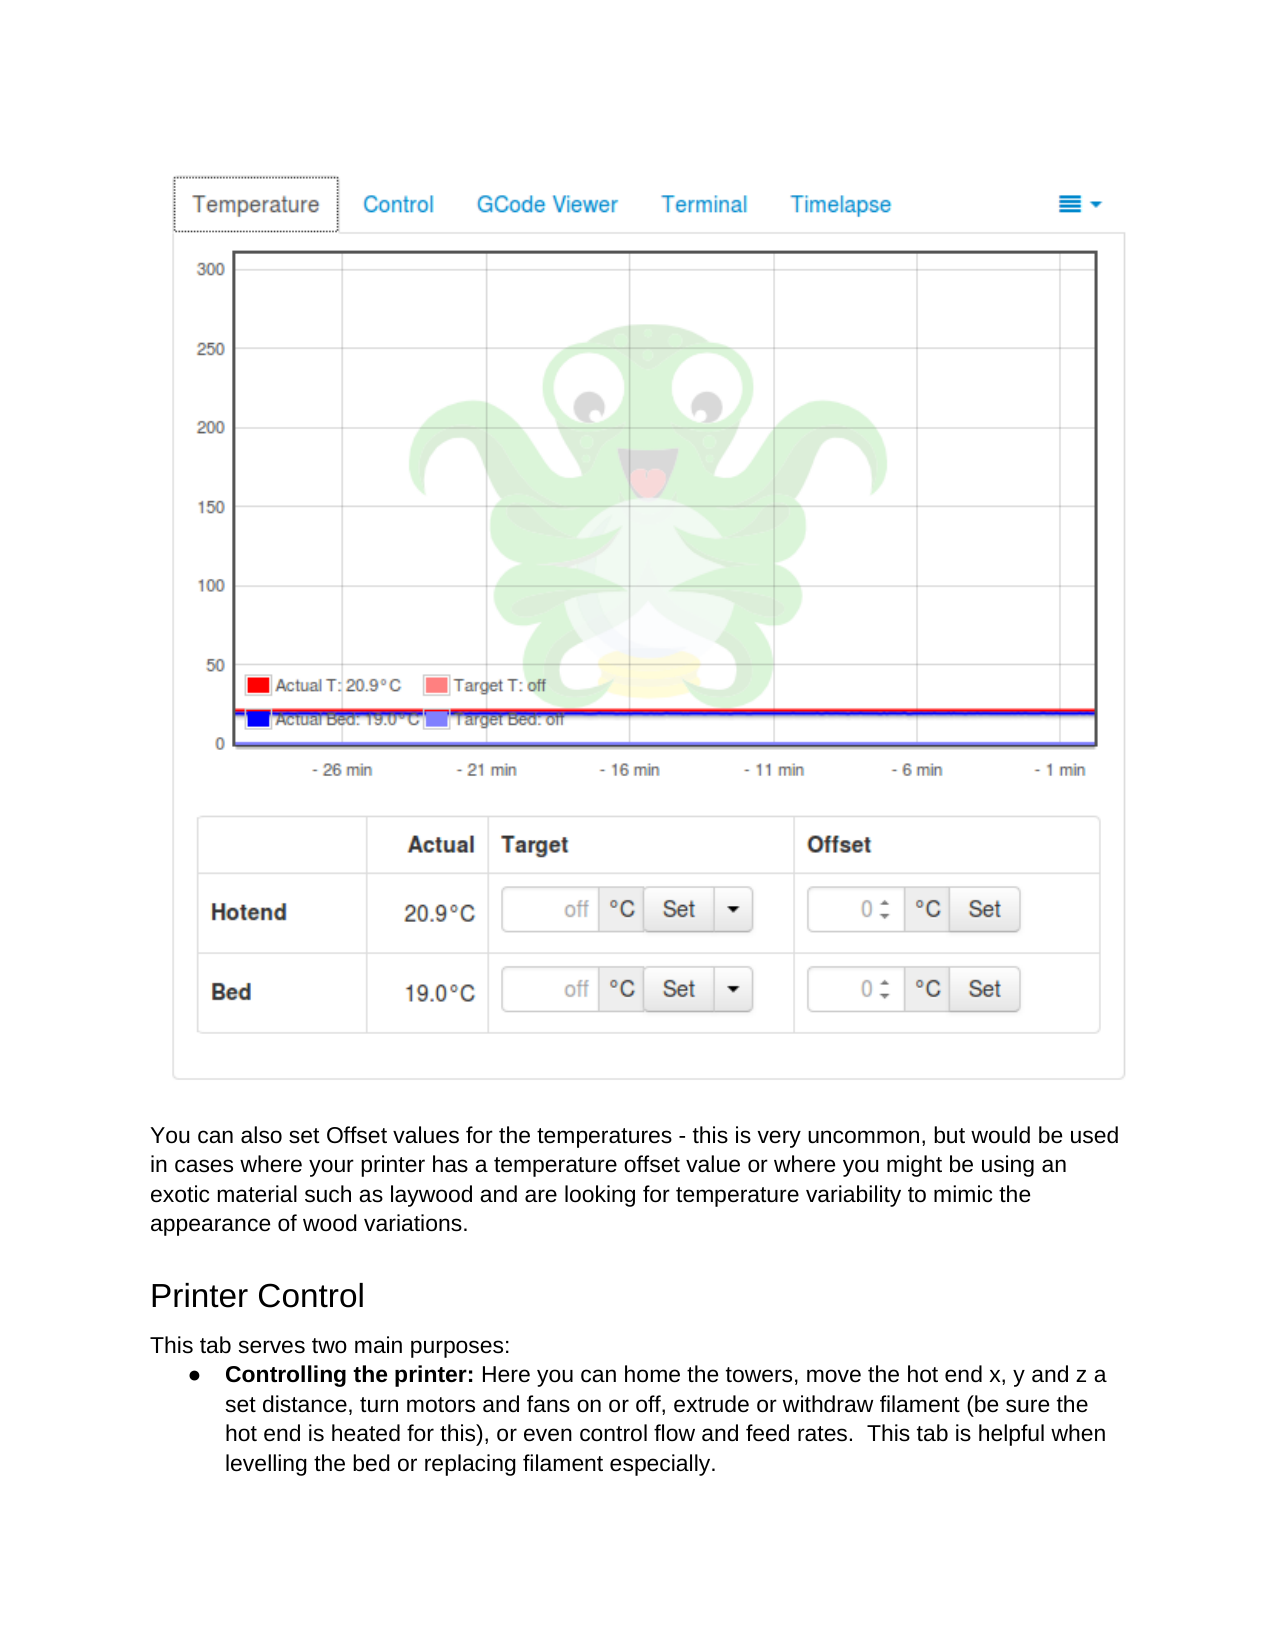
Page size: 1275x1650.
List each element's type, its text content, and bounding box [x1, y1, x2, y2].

list Controlling the printer: Here you can home the towers, move the hot end x, y and z a set distance, turn motors and fans on or off, extrude or withdraw filament (be sure the hot end is heated for this), or even control flow and feed rates. This tab is helpful when levelling the bed or replacing filament especially. [187, 1362, 1125, 1476]
text This tab serves two main purposes: [150, 1333, 1125, 1358]
picture [168, 168, 1144, 1100]
text You can also set Offset values for the temperatures - this is very uncommon, but would be used in cases where your printer has a temperature offset value or where you might be using an exotic material such as laywood and are looking for temperature variability to mimic the appearance of wood variations. [150, 1122, 1125, 1236]
subtitle Printer Control [150, 1277, 1125, 1315]
